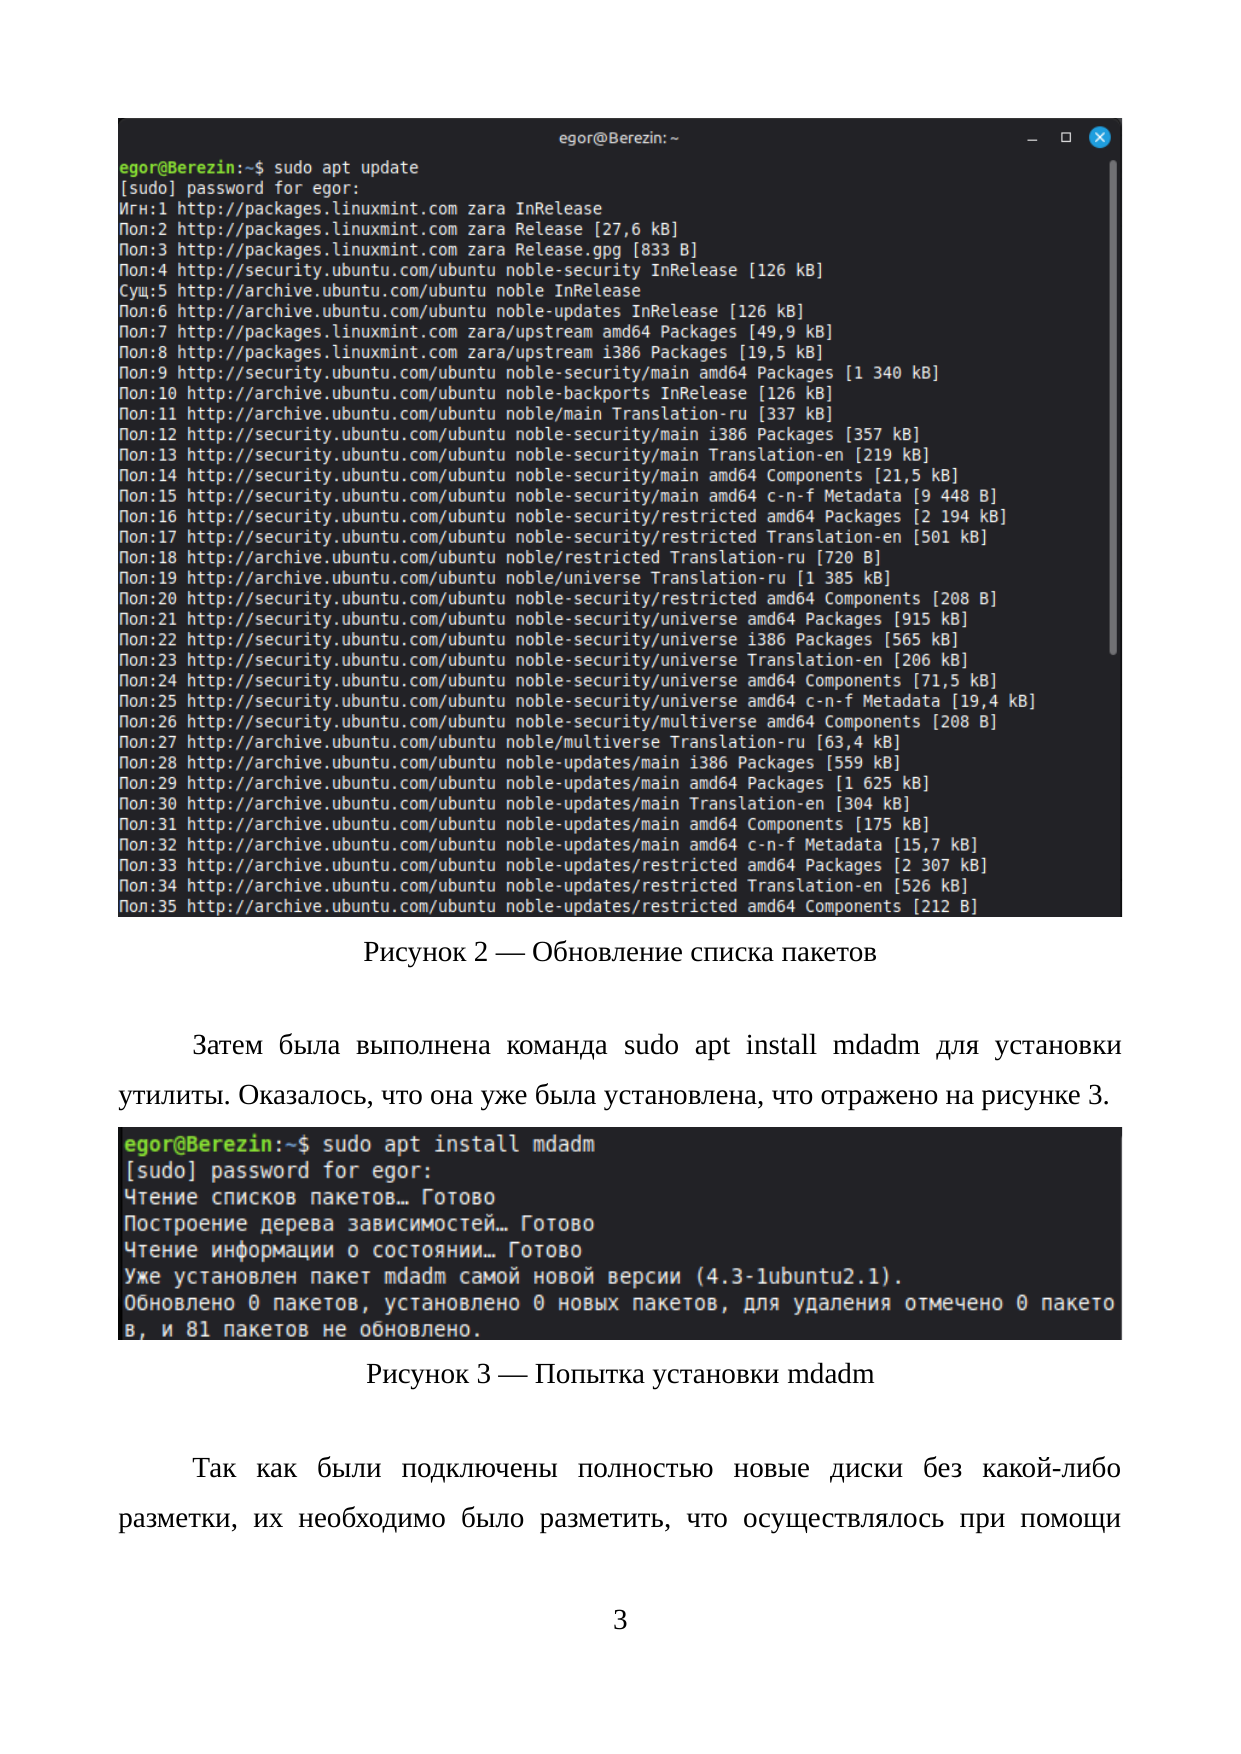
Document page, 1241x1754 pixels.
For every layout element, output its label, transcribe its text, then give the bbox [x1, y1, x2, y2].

picture [118, 1127, 1123, 1340]
text Затем была выполнена команда sudo apt install mdadm для установки утилиты. Оказалось, что она уже была установлена, что отражено на рисунке 3. [118, 1027, 1122, 1111]
text Рисунок 3 — Попытка установки mdadm [118, 1340, 1122, 1390]
text Так как были подключены полностью новые диски без какой-либо разметки, их необходимо было разметить, что осуществлялось при помощи [118, 1450, 1122, 1534]
picture [118, 118, 1123, 917]
text Рисунок 2 — Обновление списка пакетов [118, 917, 1122, 967]
